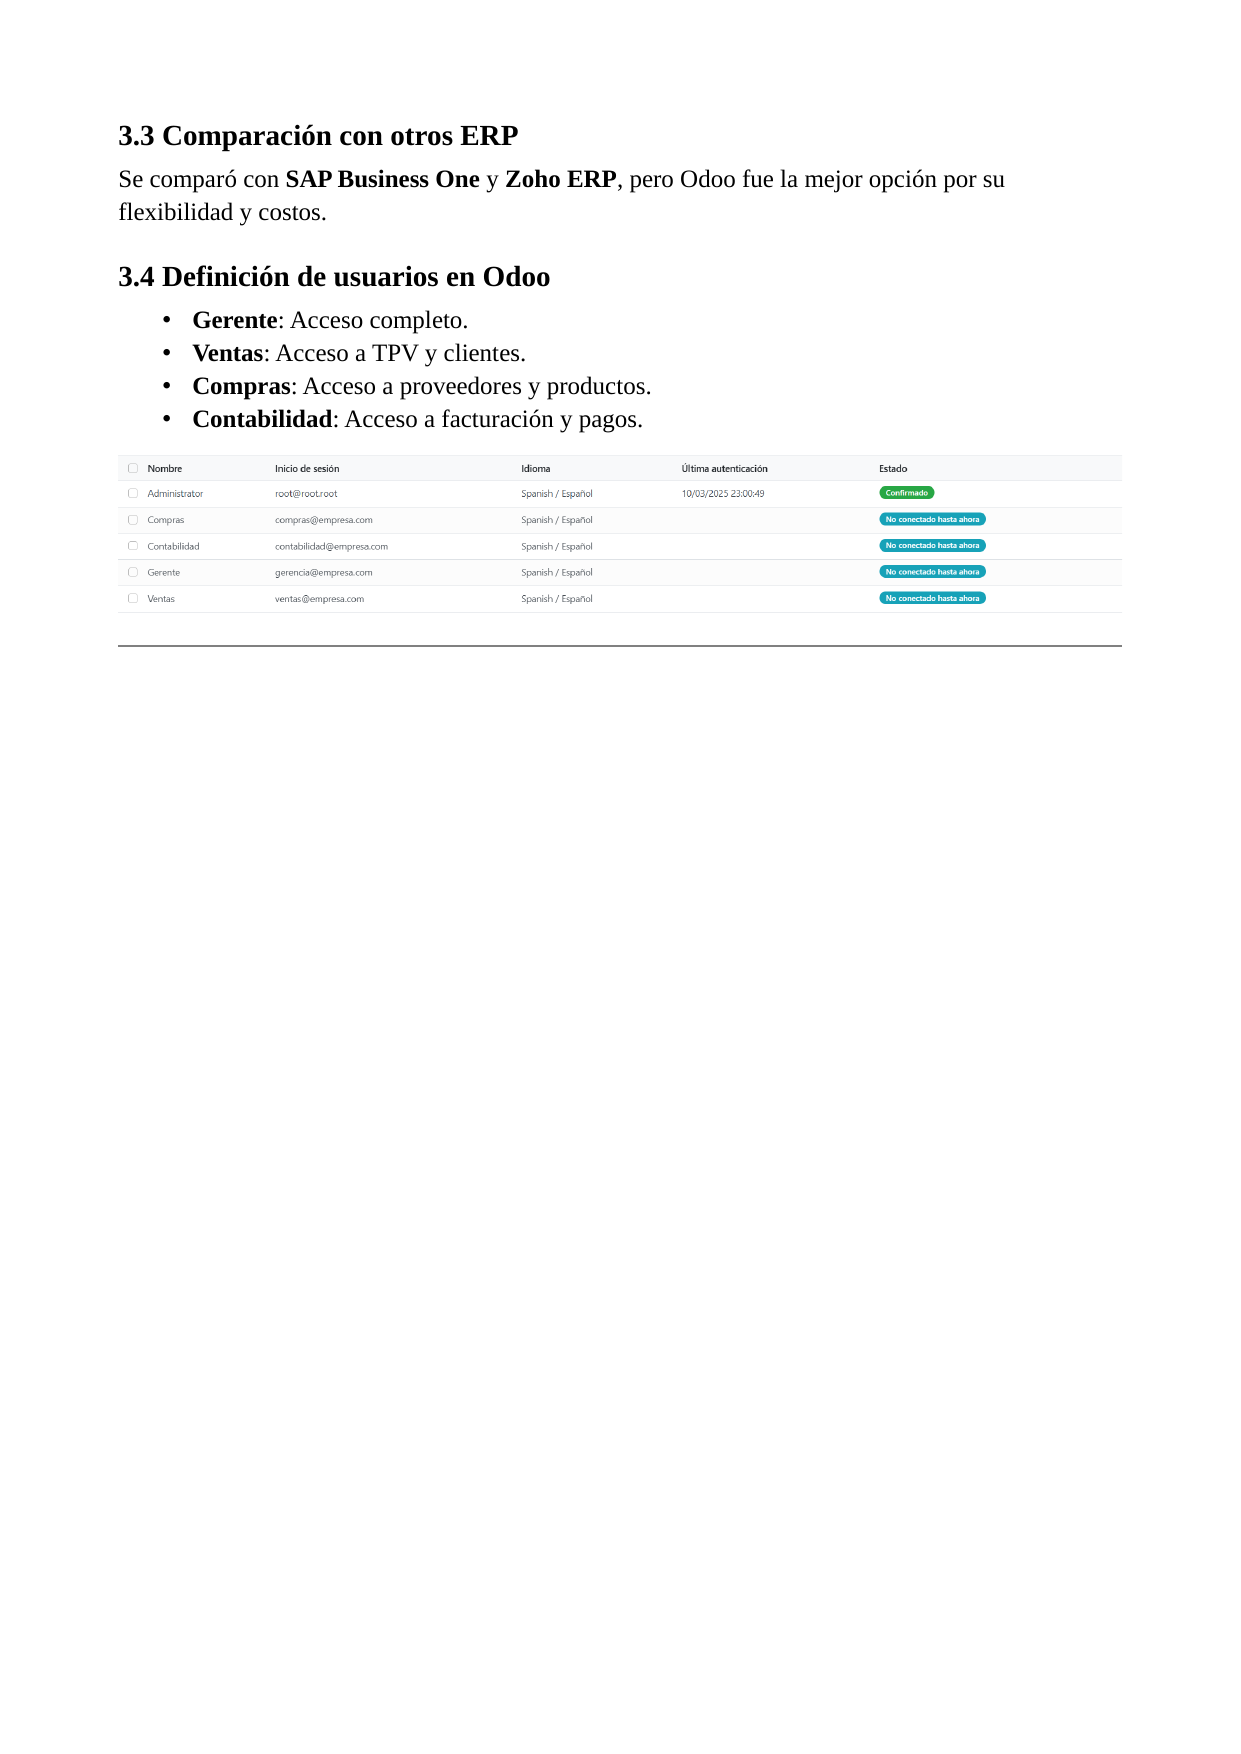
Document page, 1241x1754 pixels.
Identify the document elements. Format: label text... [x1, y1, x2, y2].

subtitle 3.3 Comparación con otros ERP [118, 118, 1122, 152]
picture [118, 452, 1123, 613]
list Ventas: Acceso a TPV y clientes. [162, 338, 1122, 367]
list Compras: Acceso a proveedores y productos. [162, 371, 1122, 400]
subtitle 3.4 Definición de usuarios en Odoo [118, 259, 1122, 293]
list Gerente: Acceso completo. [162, 305, 1122, 334]
text Se comparó con SAP Business One y Zoho ERP, pero Odoo fue la mejor opción por su flexibilidad y costos. [118, 164, 1122, 226]
list Contabilidad: Acceso a facturación y pagos. [162, 404, 1122, 433]
